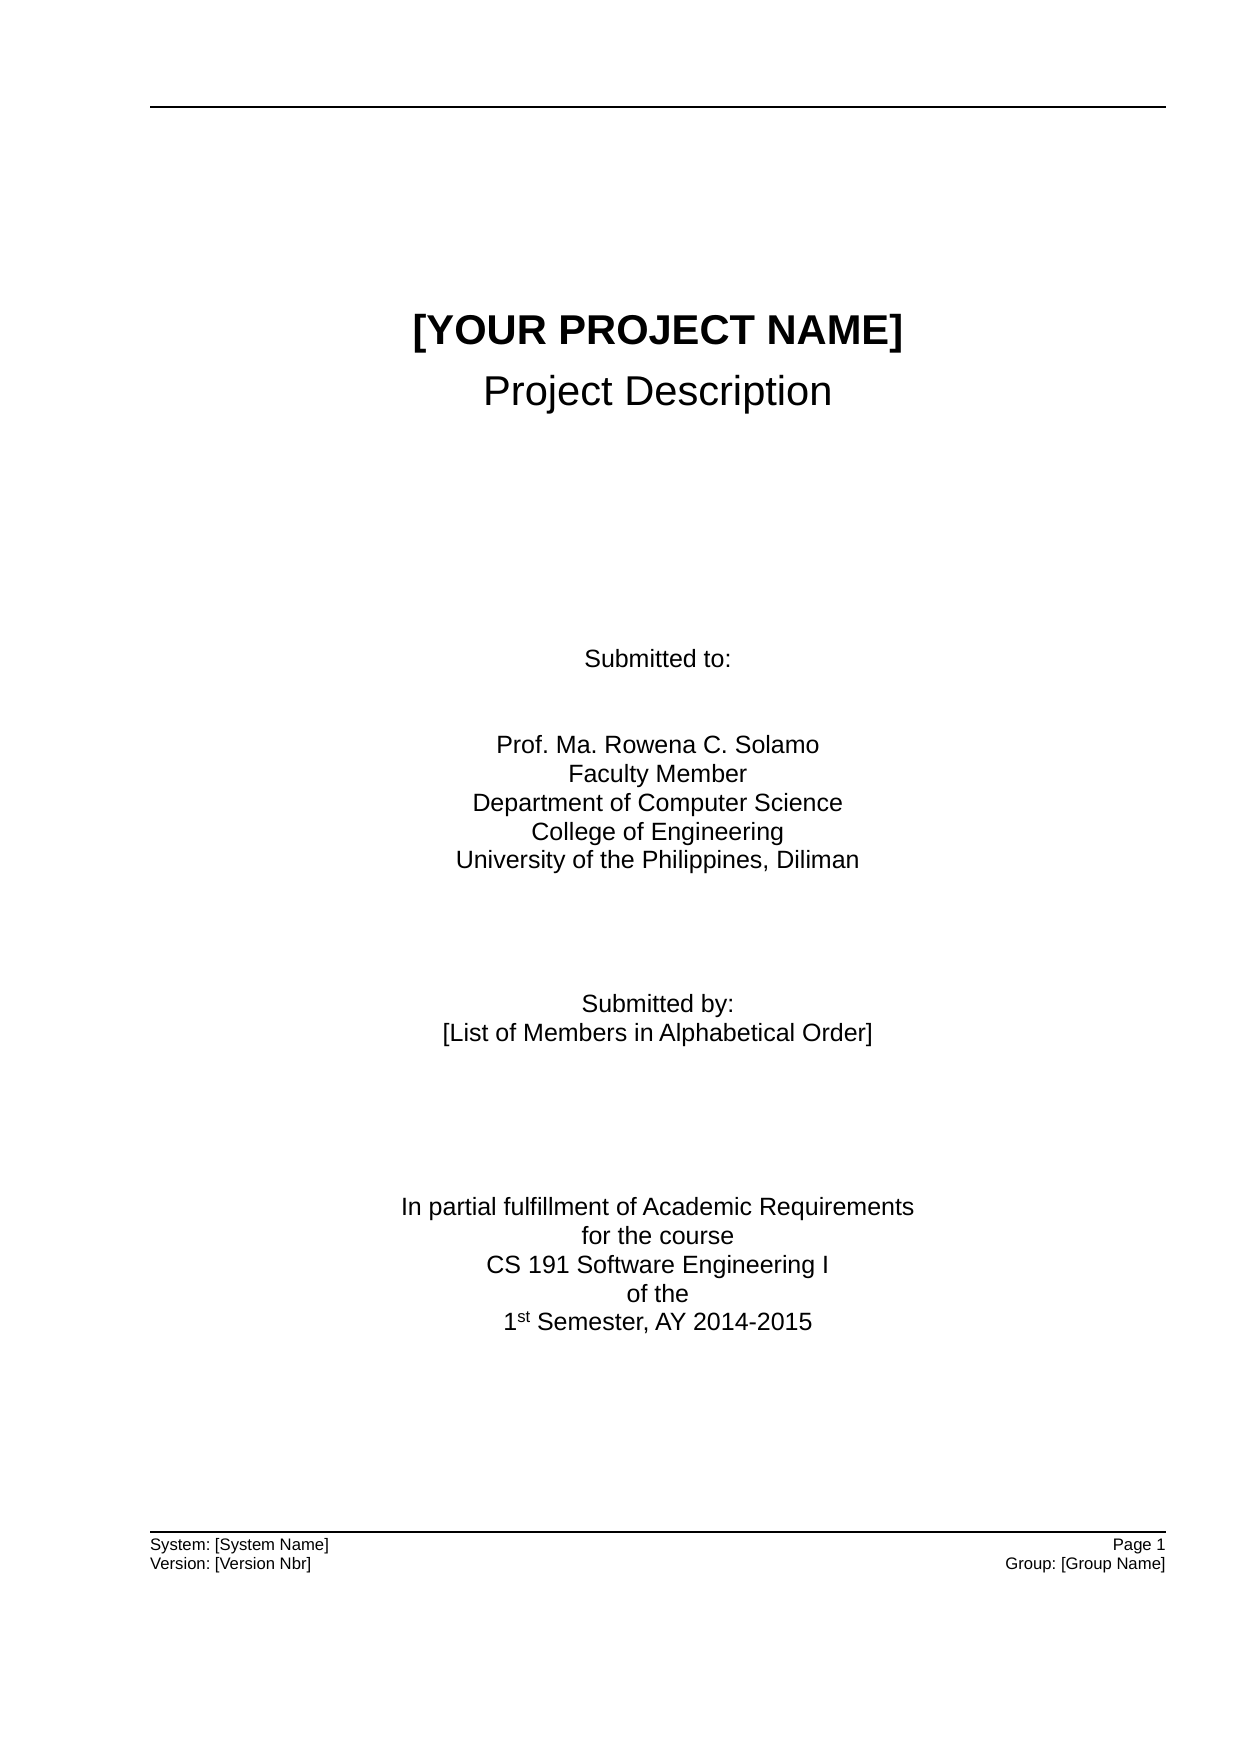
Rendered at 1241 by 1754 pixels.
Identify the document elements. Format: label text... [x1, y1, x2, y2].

text Faculty Member [150, 759, 1166, 788]
subtitle [YOUR PROJECT NAME] [150, 306, 1166, 353]
text College of Engineering [150, 816, 1166, 845]
text Prof. Ma. Rowena C. Solamo [150, 730, 1166, 759]
text Project Description [150, 366, 1166, 414]
text Department of Computer Science [150, 788, 1166, 816]
text Submitted to: [150, 644, 1166, 673]
text CS 191 Software Engineering I [150, 1250, 1166, 1278]
text In partial fulfillment of Academic Requirements [150, 1192, 1166, 1221]
text for the course [150, 1221, 1166, 1250]
text Submitted by: [150, 989, 1166, 1018]
text University of the Philippines, Diliman [150, 845, 1166, 874]
text [List of Members in Alphabetical Order] [150, 1018, 1166, 1046]
text 1st Semester, AY 2014-2015 [150, 1307, 1166, 1336]
text of the [150, 1278, 1166, 1307]
